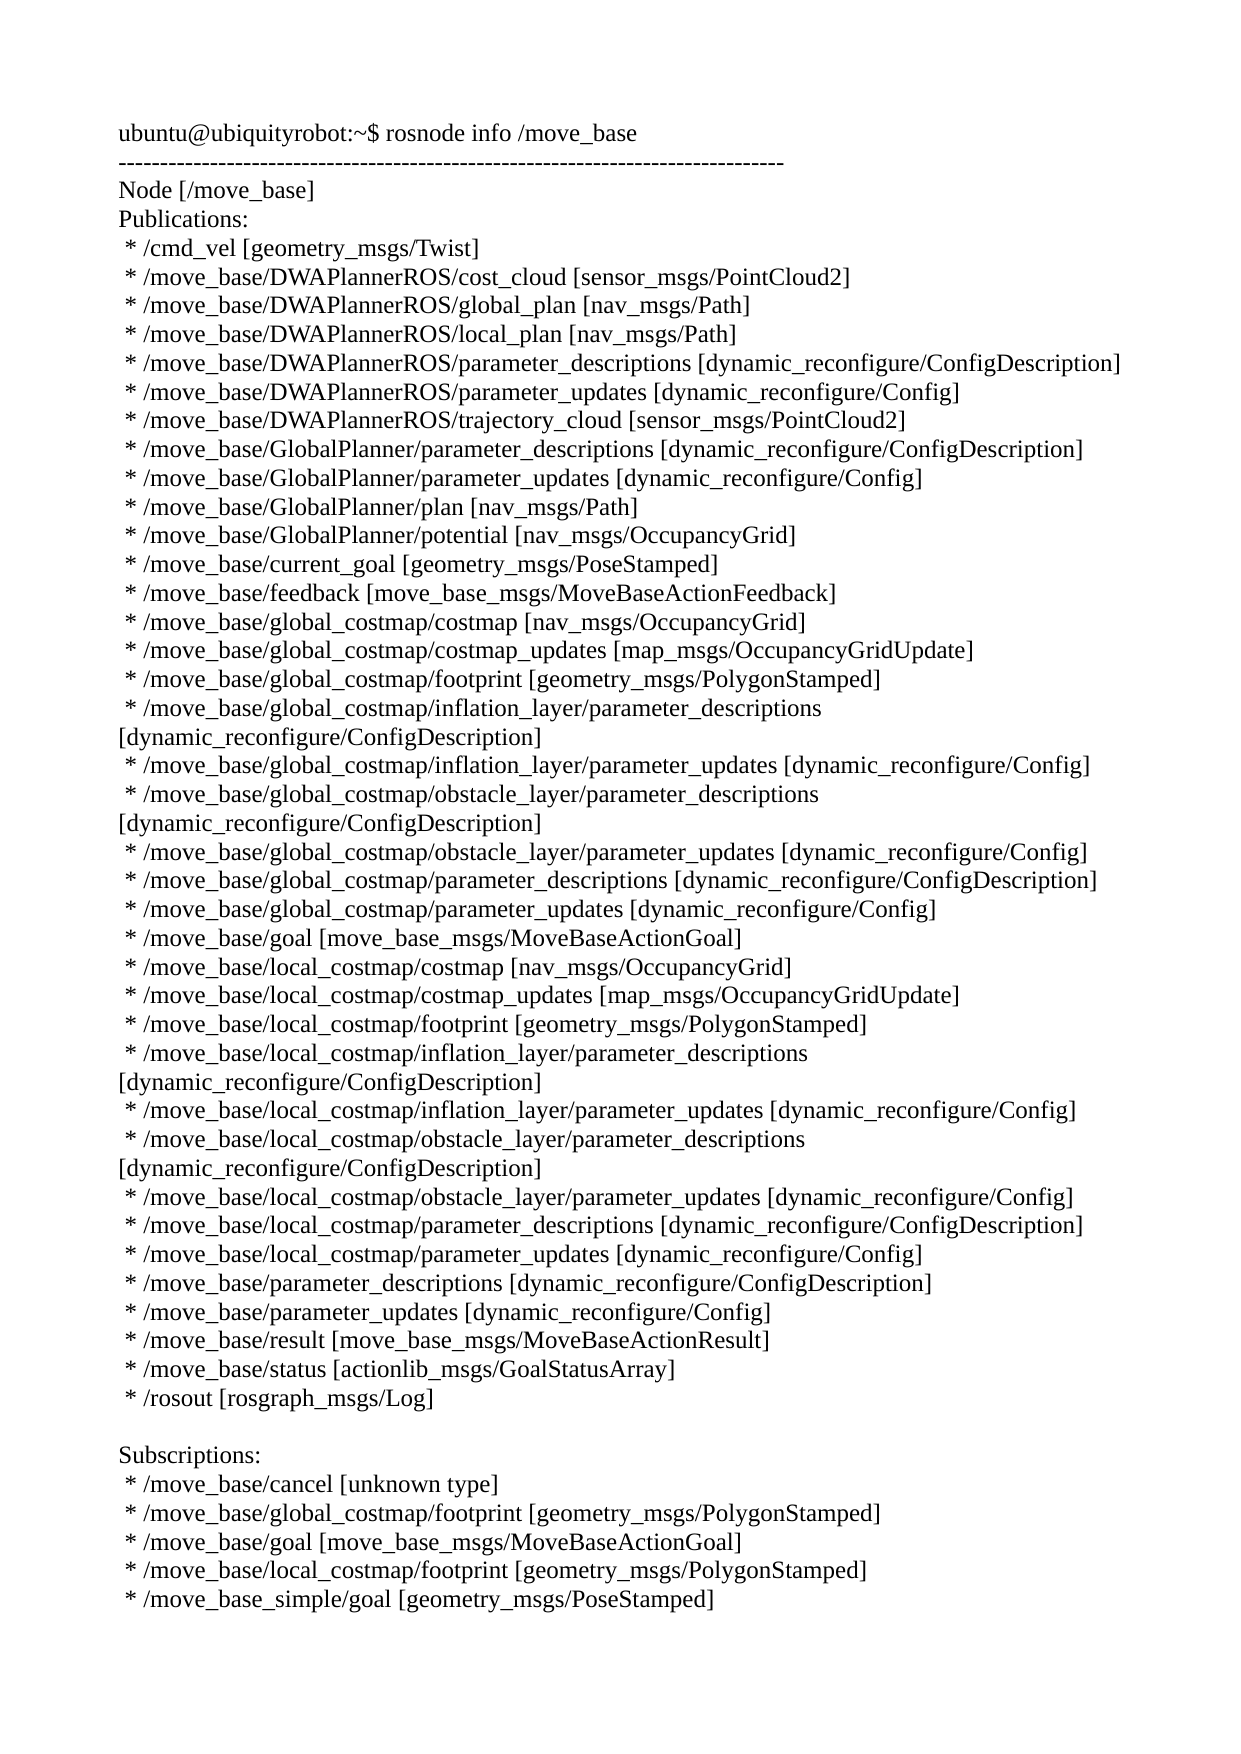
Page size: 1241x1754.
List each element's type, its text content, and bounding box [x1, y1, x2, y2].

text * /move_base/GlobalPlanner/parameter_updates [dynamic_reconfigure/Config] [118, 463, 1122, 492]
text * /move_base/DWAPlannerROS/parameter_descriptions [dynamic_reconfigure/ConfigDescription] [118, 348, 1122, 377]
text * /move_base/parameter_updates [dynamic_reconfigure/Config] [118, 1297, 1122, 1326]
text * /move_base/parameter_descriptions [dynamic_reconfigure/ConfigDescription] [118, 1268, 1122, 1297]
text * /move_base/DWAPlannerROS/trajectory_cloud [sensor_msgs/PointCloud2] [118, 406, 1122, 434]
text * /rosout [rosgraph_msgs/Log] [118, 1383, 1122, 1412]
text Subscriptions: [118, 1441, 1122, 1469]
text * /cmd_vel [geometry_msgs/Twist] [118, 233, 1122, 262]
text * /move_base/GlobalPlanner/plan [nav_msgs/Path] [118, 492, 1122, 521]
text * /move_base/global_costmap/obstacle_layer/parameter_updates [dynamic_reconfigure/Config] [118, 837, 1122, 866]
text * /move_base/local_costmap/parameter_descriptions [dynamic_reconfigure/ConfigDescription] [118, 1211, 1122, 1239]
text * /move_base/global_costmap/obstacle_layer/parameter_descriptions [dynamic_reconfigure/ConfigDescription] [118, 779, 1122, 837]
text Node [/move_base] [118, 176, 1122, 204]
text * /move_base/goal [move_base_msgs/MoveBaseActionGoal] [118, 1527, 1122, 1556]
text * /move_base/DWAPlannerROS/cost_cloud [sensor_msgs/PointCloud2] [118, 262, 1122, 291]
text * /move_base/DWAPlannerROS/local_plan [nav_msgs/Path] [118, 319, 1122, 348]
text * /move_base/current_goal [geometry_msgs/PoseStamped] [118, 549, 1122, 578]
text * /move_base/global_costmap/parameter_updates [dynamic_reconfigure/Config] [118, 894, 1122, 923]
text * /move_base/GlobalPlanner/potential [nav_msgs/OccupancyGrid] [118, 521, 1122, 549]
text -------------------------------------------------------------------------------- [118, 147, 1122, 176]
text * /move_base/local_costmap/inflation_layer/parameter_descriptions [dynamic_reconfigure/ConfigDescription] [118, 1038, 1122, 1096]
text * /move_base_simple/goal [geometry_msgs/PoseStamped] [118, 1584, 1122, 1613]
text * /move_base/local_costmap/obstacle_layer/parameter_updates [dynamic_reconfigure/Config] [118, 1182, 1122, 1211]
text * /move_base/global_costmap/costmap [nav_msgs/OccupancyGrid] [118, 607, 1122, 636]
text * /move_base/local_costmap/costmap_updates [map_msgs/OccupancyGridUpdate] [118, 981, 1122, 1009]
text * /move_base/goal [move_base_msgs/MoveBaseActionGoal] [118, 923, 1122, 952]
text * /move_base/local_costmap/costmap [nav_msgs/OccupancyGrid] [118, 952, 1122, 981]
text * /move_base/local_costmap/parameter_updates [dynamic_reconfigure/Config] [118, 1239, 1122, 1268]
text * /move_base/global_costmap/footprint [geometry_msgs/PolygonStamped] [118, 664, 1122, 693]
text * /move_base/feedback [move_base_msgs/MoveBaseActionFeedback] [118, 578, 1122, 607]
text * /move_base/global_costmap/inflation_layer/parameter_descriptions [dynamic_reconfigure/ConfigDescription] [118, 693, 1122, 751]
text * /move_base/global_costmap/parameter_descriptions [dynamic_reconfigure/ConfigDescription] [118, 866, 1122, 894]
text Publications: [118, 204, 1122, 233]
text * /move_base/local_costmap/footprint [geometry_msgs/PolygonStamped] [118, 1556, 1122, 1584]
text * /move_base/local_costmap/footprint [geometry_msgs/PolygonStamped] [118, 1009, 1122, 1038]
text * /move_base/GlobalPlanner/parameter_descriptions [dynamic_reconfigure/ConfigDescription] [118, 434, 1122, 463]
text * /move_base/DWAPlannerROS/parameter_updates [dynamic_reconfigure/Config] [118, 377, 1122, 406]
text * /move_base/cancel [unknown type] [118, 1469, 1122, 1498]
text * /move_base/result [move_base_msgs/MoveBaseActionResult] [118, 1326, 1122, 1354]
text * /move_base/global_costmap/costmap_updates [map_msgs/OccupancyGridUpdate] [118, 636, 1122, 664]
text * /move_base/global_costmap/inflation_layer/parameter_updates [dynamic_reconfigure/Config] [118, 751, 1122, 779]
text * /move_base/status [actionlib_msgs/GoalStatusArray] [118, 1354, 1122, 1383]
text * /move_base/local_costmap/inflation_layer/parameter_updates [dynamic_reconfigure/Config] [118, 1096, 1122, 1124]
text * /move_base/local_costmap/obstacle_layer/parameter_descriptions [dynamic_reconfigure/ConfigDescription] [118, 1124, 1122, 1182]
text * /move_base/global_costmap/footprint [geometry_msgs/PolygonStamped] [118, 1498, 1122, 1527]
text ubuntu@ubiquityrobot:~$ rosnode info /move_base [118, 118, 1122, 147]
text * /move_base/DWAPlannerROS/global_plan [nav_msgs/Path] [118, 291, 1122, 319]
